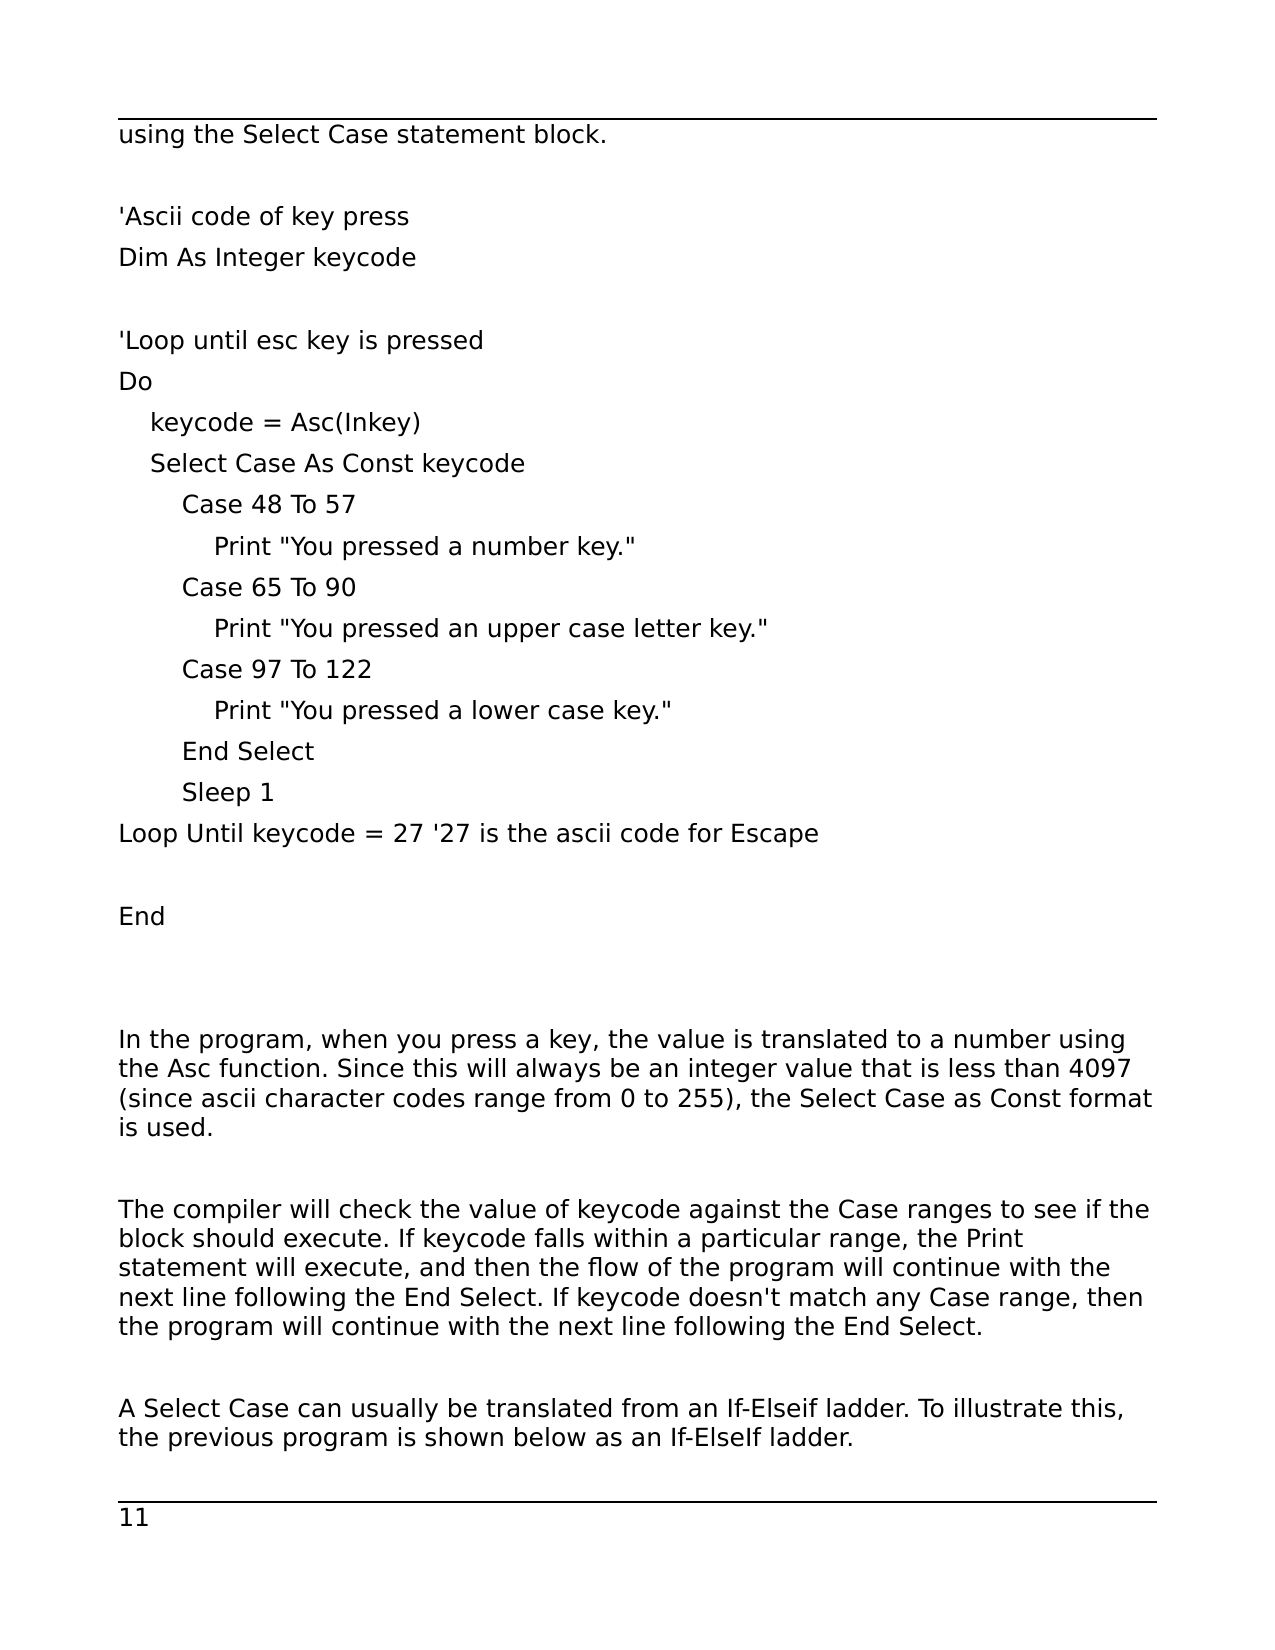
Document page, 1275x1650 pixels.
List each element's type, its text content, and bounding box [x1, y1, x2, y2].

text using the Select Case statement block. [118, 120, 1157, 149]
text Print "You pressed a lower case key." [118, 696, 1157, 725]
text A Select Case can usually be translated from an If-Elseif ladder. To illustrate this, the previous program is shown below as an If-ElseIf ladder. [118, 1394, 1157, 1452]
text Select Case As Const keycode [118, 449, 1157, 478]
text keycode = Asc(Inkey) [118, 408, 1157, 437]
text Loop Until keycode = 27 '27 is the ascii code for Escape [118, 820, 1157, 849]
text Sleep 1 [118, 778, 1157, 808]
text End [118, 902, 1157, 931]
text Case 48 To 57 [118, 491, 1157, 520]
text Case 65 To 90 [118, 573, 1157, 602]
text Case 97 To 122 [118, 655, 1157, 684]
text Print "You pressed a number key." [118, 532, 1157, 561]
text 'Loop until esc key is pressed [118, 326, 1157, 355]
text Dim As Integer keycode [118, 244, 1157, 273]
text Do [118, 367, 1157, 396]
text End Select [118, 737, 1157, 767]
text The compiler will check the value of keycode against the Case ranges to see if the block should execute. If keycode falls within a particular range, the Print statement will execute, and then the flow of the program will continue with the next line following the End Select. If keycode doesn't match any Case range, then the program will continue with the next line following the End Select. [118, 1195, 1157, 1341]
text Print "You pressed an upper case letter key." [118, 614, 1157, 643]
text In the program, when you press a key, the value is translated to a number using the Asc function. Since this will always be an integer value that is less than 4097 (since ascii character codes range from 0 to 255), the Select Case as Const format is used. [118, 1025, 1157, 1142]
text 'Ascii code of key press [118, 202, 1157, 232]
